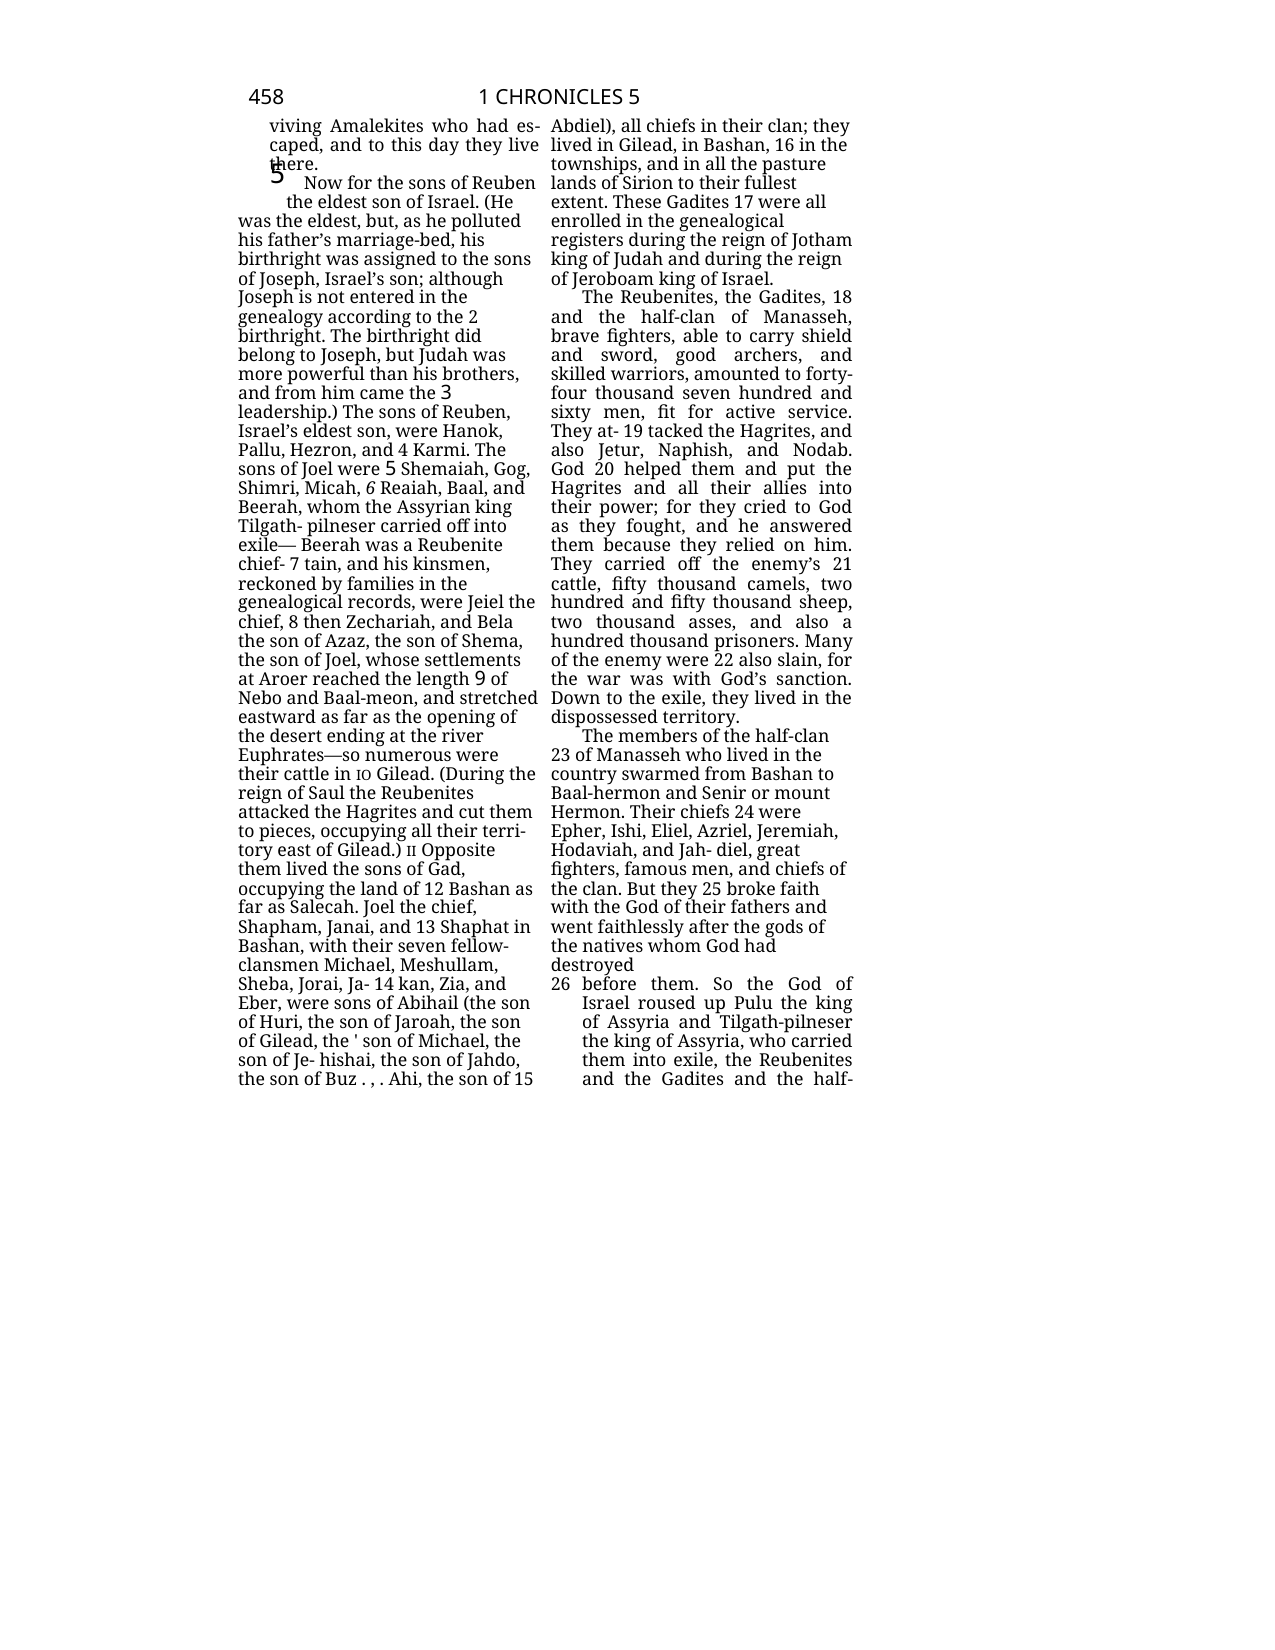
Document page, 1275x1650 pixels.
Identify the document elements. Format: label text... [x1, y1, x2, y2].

text 5 Now for the sons of Reuben the eldest son of Israel. (He was the eldest, but, as he pol­luted his father’s marriage-bed, his birthright was assigned to the sons of Joseph, Israel’s son; although Joseph is not entered in the genealogy according to the 2 birthright. The birthright did belong to Joseph, but Judah was more powerful than his brothers, and from him came the 3 leadership.) The sons of Reu­ben, Israel’s eldest son, were Hanok, Pallu, Hezron, and 4 Karmi. The sons of Joel were 5 Shemaiah, Gog, Shimri, Micah, 6 Reaiah, Baal, and Beerah, whom the Assyrian king Tilgath- pilneser carried off into exile— Beerah was a Reubenite chief- 7 tain, and his kinsmen, reckoned by families in the genealogical records, were Jeiel the chief, 8 then Zechariah, and Bela the son of Azaz, the son of Shema, the son of Joel, whose settlements at Aroer reached the length 9 of Nebo and Baal-meon, and stretched eastward as far as the opening of the desert ending at the river Euphrates—so nu­merous were their cattle in io Gilead. (During the reign of Saul the Reubenites attacked the Hagrites and cut them to pieces, occupying all their terri­tory east of Gilead.) ii Opposite them lived the sons of Gad, occupying the land of 12 Bashan as far as Salecah. Joel the chief, Shapham, Janai, and 13 Shaphat in Bashan, with their seven fellow-clansmen Michael, Meshullam, Sheba, Jorai, Ja- 14 kan, Zia, and Eber, were sons of Abihail (the son of Huri, the son of Jaroah, the son of Gilead, the ' son of Michael, the son of Je- hishai, the son of Jahdo, the son of Buz . , . Ahi, the son of 15 [238, 174, 540, 1089]
list before them. So the God of Israel roused up Pulu the king of Assyria and Tilgath-pilneser the king of Assyria, who carried them into exile, the Reubenites and the Gadites and the half­ [551, 975, 853, 1089]
text The members of the half-clan 23 of Manasseh who lived in the country swarmed from Bashan to Baal-hermon and Senir or mount Hermon. Their chiefs 24 were Epher, Ishi, Eliel, Azriel, Jeremiah, Hodaviah, and Jah- diel, great fighters, famous men, and chiefs of the clan. But they 25 broke faith with the God of their fathers and went faith­lessly after the gods of the na­tives whom God had destroyed [551, 727, 853, 975]
text viving Amalekites who had es­caped, and to this day they live there. [269, 117, 540, 174]
text The Reubenites, the Gadites, 18 and the half-clan of Manasseh, brave fighters, able to carry shield and sword, good archers, and skilled warriors, amounted to forty-four thousand seven hundred and sixty men, fit for active service. They at- 19 tacked the Hagrites, and also Jetur, Naphish, and Nodab. God 20 helped them and put the Hag­rites and all their allies into their power; for they cried to God as they fought, and he answered them because they relied on him. They carried off the enemy’s 21 cattle, fifty thousand camels, two hundred and fifty thousand sheep, two thousand asses, and also a hundred thousand prison­ers. Many of the enemy were 22 also slain, for the war was with God’s sanction. Down to the exile, they lived in the dispos­sessed territory. [551, 289, 853, 727]
text Abdiel), all chiefs in their clan; they lived in Gilead, in Bashan, 16 in the townships, and in all the pasture lands of Sirion to their fullest extent. These Gadites 17 were all enrolled in the genealog­ical registers during the reign of Jotham king of Judah and dur­ing the reign of Jeroboam king of Israel. [551, 117, 853, 289]
